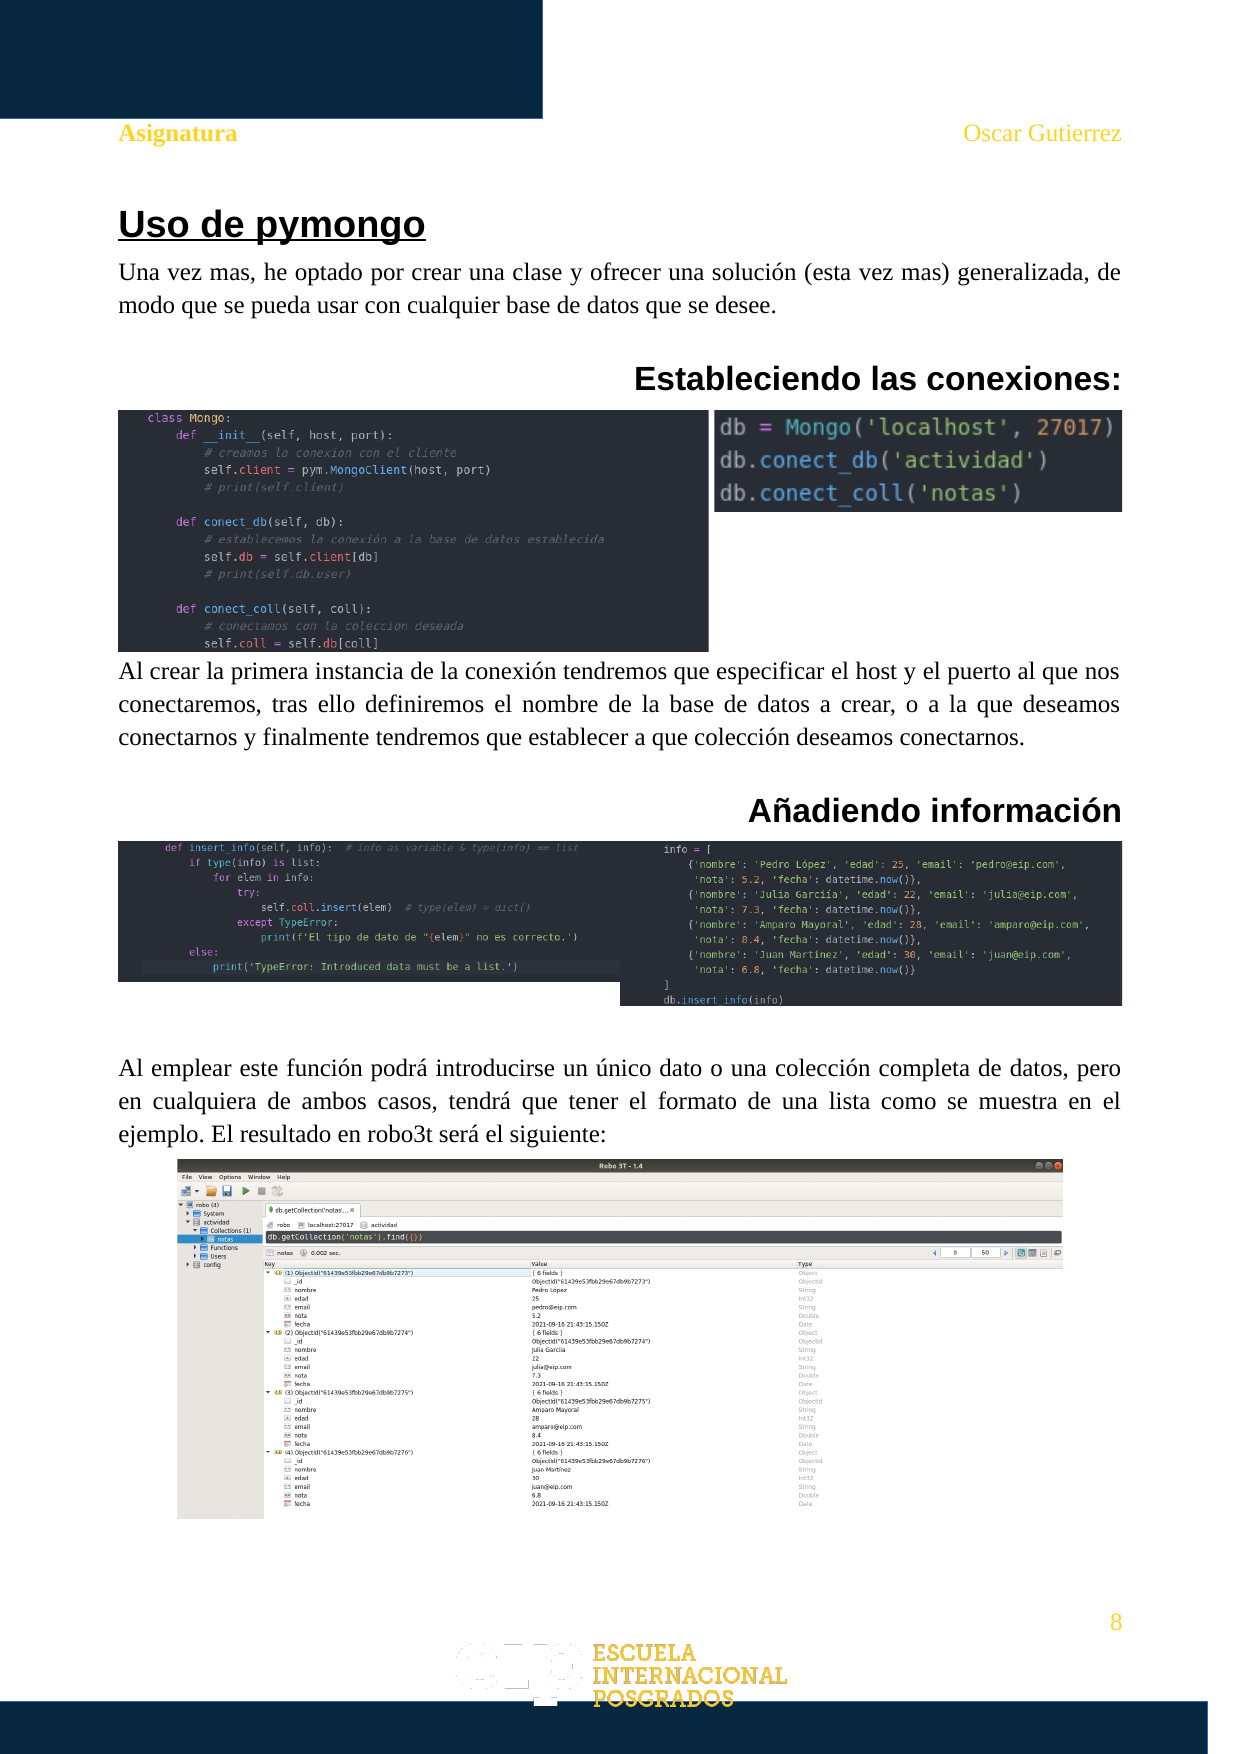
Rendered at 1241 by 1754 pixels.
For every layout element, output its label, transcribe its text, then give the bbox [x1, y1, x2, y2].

text Al crear la primera instancia de la conexión tendremos que especificar el host y el puerto al que nos conectaremos, tras ello definiremos el nombre de la base de datos a crear, o a la que deseamos conectarnos y finalmente tendremos que establecer a que colección deseamos conectarnos. [118, 410, 1122, 751]
subtitle Añadiendo información [118, 790, 1122, 829]
picture [177, 1159, 1063, 1519]
text Una vez mas, he optado por crear una clase y ofrecer una solución (esta vez mas) generalizada, de modo que se pueda usar con cualquier base de datos que se desee. [118, 257, 1122, 319]
picture [452, 1614, 788, 1712]
subtitle Estableciendo las conexiones: [118, 359, 1122, 398]
picture [118, 410, 709, 652]
subtitle Uso de pymongo [118, 201, 1122, 245]
picture [118, 841, 1123, 1006]
picture [714, 410, 1123, 512]
text Al emplear este función podrá introducirse un único dato o una colección completa de datos, pero en cualquiera de ambos casos, tendrá que tener el formato de una lista como se muestra en el ejemplo. El resultado en robo3t será el siguiente: [118, 1053, 1122, 1147]
